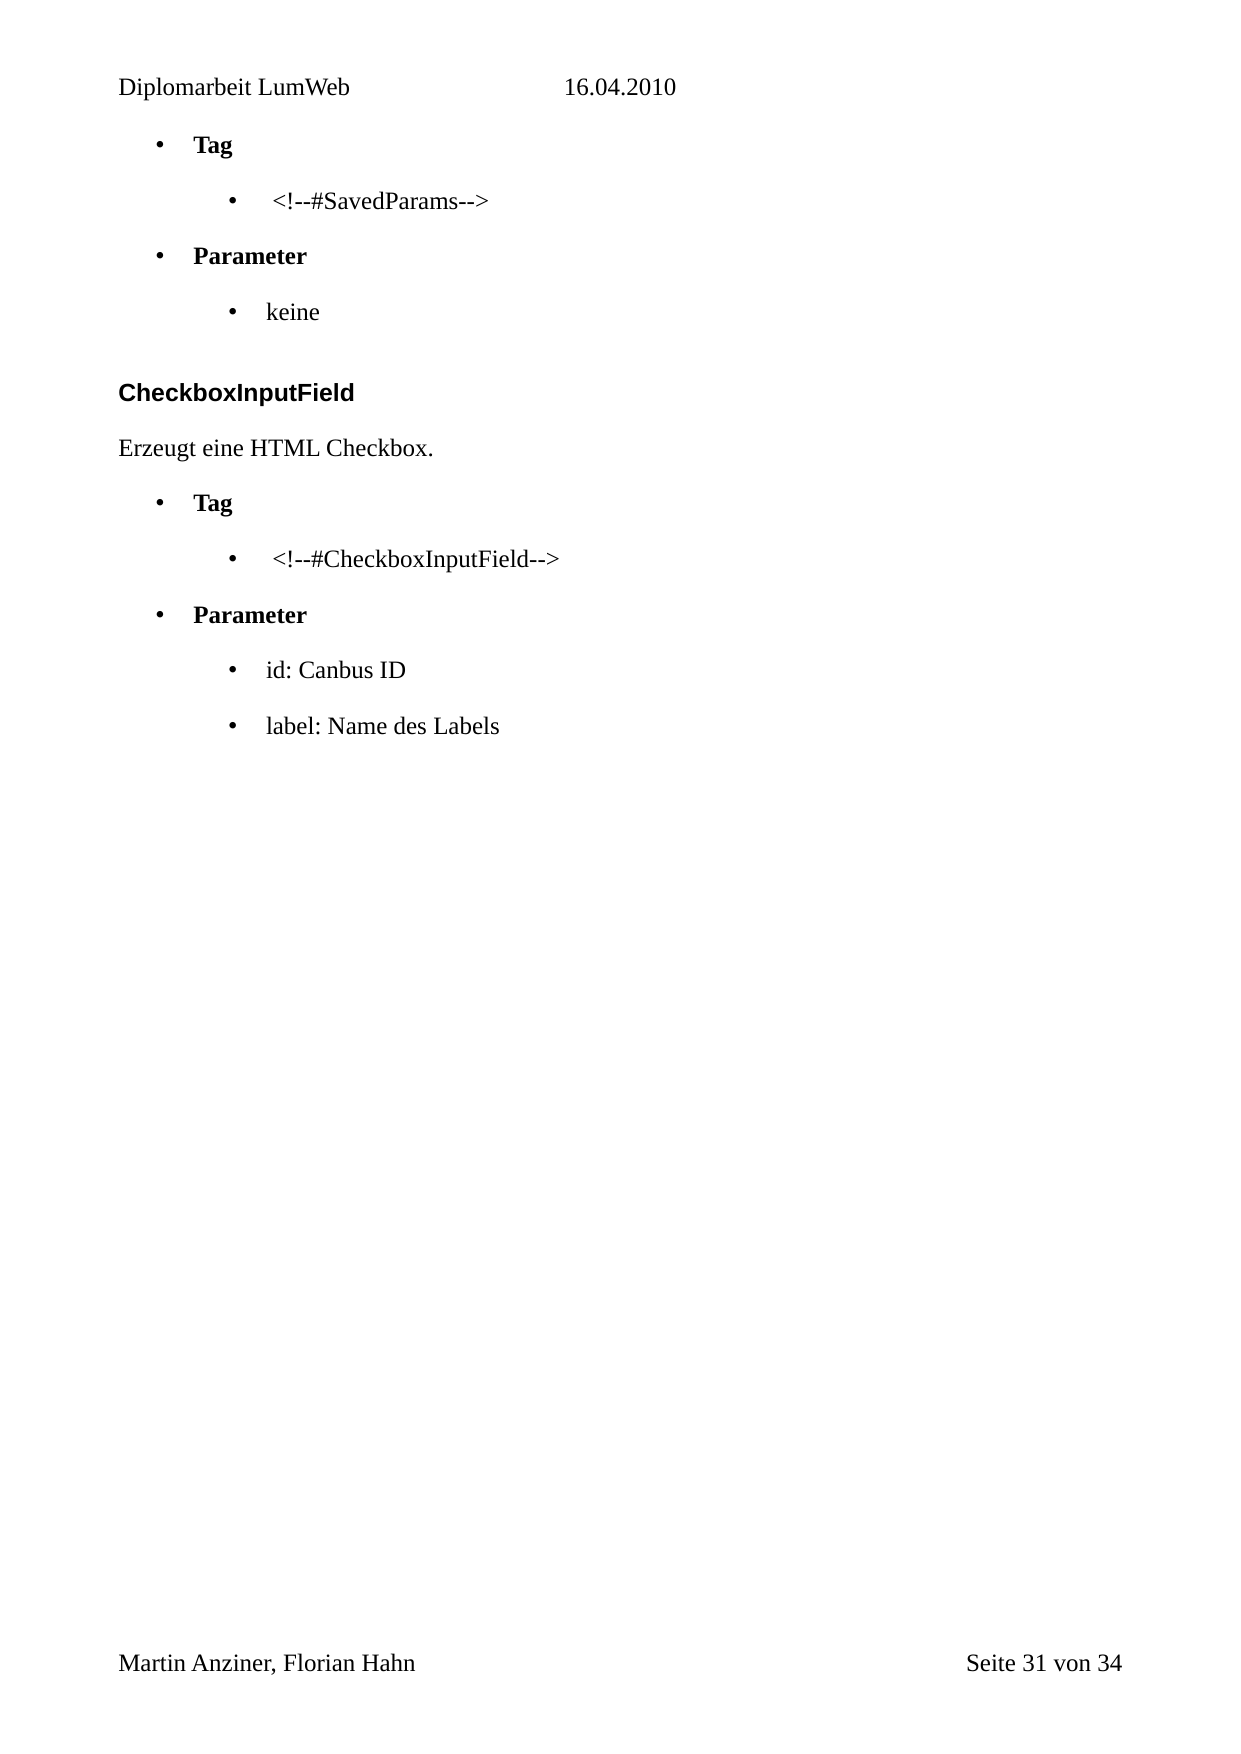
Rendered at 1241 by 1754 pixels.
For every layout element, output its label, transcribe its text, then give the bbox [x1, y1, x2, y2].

list <!--#CheckboxInputField--> [228, 544, 1122, 573]
text Erzeugt eine HTML Checkbox. [118, 433, 1122, 462]
list Tag [156, 130, 1122, 159]
list Tag [156, 488, 1122, 517]
list id: Canbus ID [228, 655, 1122, 684]
list Parameter [156, 600, 1122, 628]
list keine [228, 297, 1122, 326]
list <!--#SavedParams--> [228, 186, 1122, 214]
subtitle CheckboxInputField [118, 378, 1122, 406]
list label: Name des Labels [228, 711, 1122, 740]
list Parameter [156, 241, 1122, 270]
